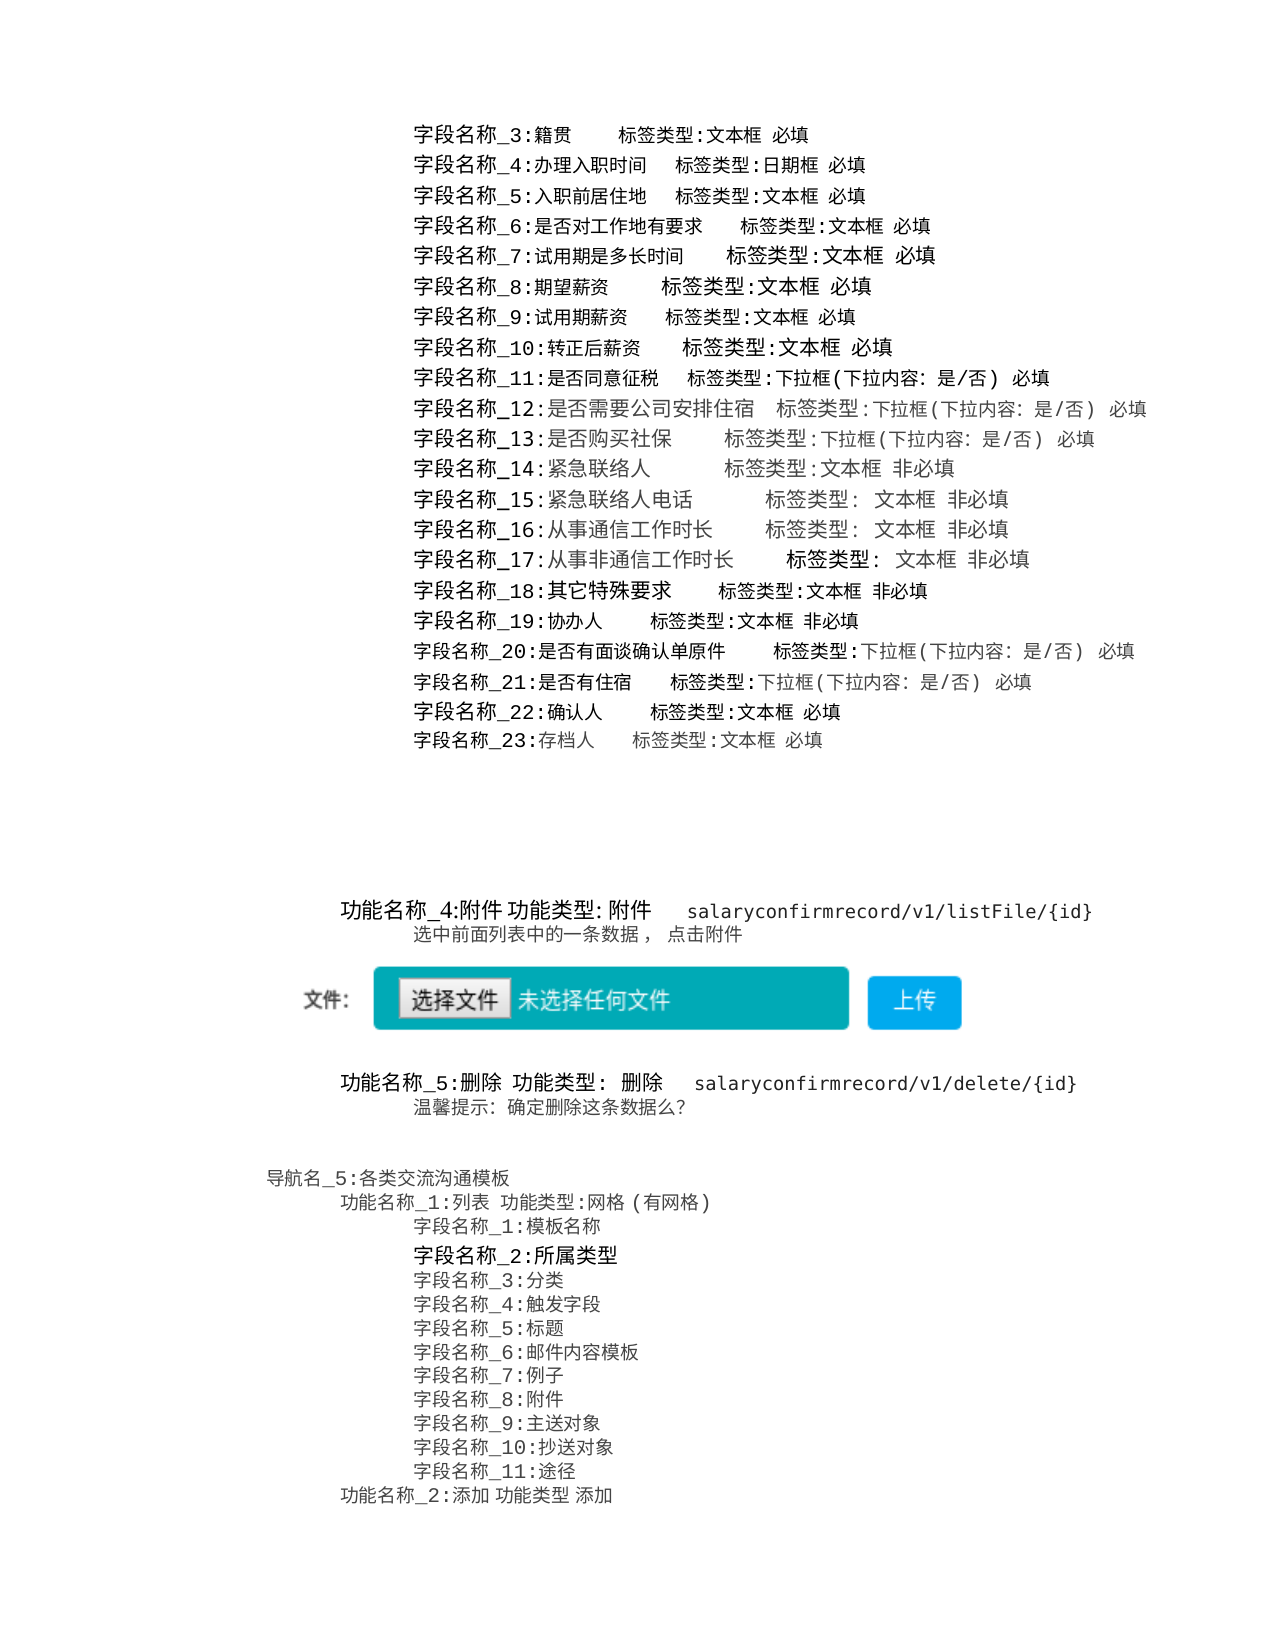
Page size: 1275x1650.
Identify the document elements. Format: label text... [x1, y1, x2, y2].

text 字段名称_11:途径 [118, 1461, 1157, 1484]
text 字段名称_20:是否有面谈确认单原件 标签类型:下拉框(下拉内容：是/否) 必填 [118, 635, 1157, 665]
text 字段名称_3:籍贯 标签类型:文本框 必填 [118, 118, 1157, 148]
text 字段名称_9:试用期薪资 标签类型:文本框 必填 [118, 301, 1157, 331]
text 字段名称_8:附件 [118, 1389, 1157, 1413]
text 字段名称_19:协办人 标签类型:文本框 非必填 [118, 604, 1157, 635]
text 功能名称_2:添加 功能类型 添加 [118, 1484, 1157, 1508]
text 字段名称_5:标题 [118, 1318, 1157, 1341]
text 字段名称_4:触发字段 [118, 1294, 1157, 1318]
text 字段名称_16:从事通信工作时长 标签类型: 文本框 非必填 [118, 513, 1157, 543]
text 字段名称_12:是否需要公司安排住宿 标签类型:下拉框(下拉内容：是/否) 必填 [118, 392, 1157, 422]
text 字段名称_22:确认人 标签类型:文本框 必填 [118, 696, 1157, 726]
text 字段名称_21:是否有住宿 标签类型:下拉框(下拉内容：是/否) 必填 [118, 665, 1157, 696]
text 字段名称_3:分类 [118, 1270, 1157, 1294]
text 字段名称_9:主送对象 [118, 1413, 1157, 1437]
text 字段名称_7:例子 [118, 1365, 1157, 1389]
text 字段名称_10:转正后薪资 标签类型:文本框 必填 [118, 331, 1157, 361]
text 字段名称_17:从事非通信工作时长 标签类型: 文本框 非必填 [118, 543, 1157, 574]
text 字段名称_6:是否对工作地有要求 标签类型:文本框 必填 [118, 209, 1157, 240]
text 字段名称_11:是否同意征税 标签类型:下拉框(下拉内容：是/否) 必填 [118, 361, 1157, 392]
text 导航名_5:各类交流沟通模板 [118, 1168, 1157, 1192]
text 字段名称_4:办理入职时间 标签类型:日期框 必填 [118, 148, 1157, 179]
text 字段名称_23:存档人 标签类型:文本框 必填 [118, 726, 1157, 754]
text 功能名称_1:列表 功能类型:网格 (有网格) [118, 1192, 1157, 1216]
text 字段名称_7:试用期是多长时间 标签类型:文本框 必填 [118, 240, 1157, 270]
text 字段名称_1:模板名称 [118, 1216, 1157, 1239]
text 字段名称_2:所属类型 [118, 1239, 1157, 1270]
text 功能名称_4:附件 功能类型: 附件 salaryconfirmrecord/v1/listFile/{id} [118, 893, 1157, 924]
text 选中前面列表中的一条数据 ， 点击附件 [118, 924, 1157, 948]
text 字段名称_5:入职前居住地 标签类型:文本框 必填 [118, 179, 1157, 209]
text 字段名称_8:期望薪资 标签类型:文本框 必填 [118, 270, 1157, 301]
text 字段名称_10:抄送对象 [118, 1437, 1157, 1461]
text 字段名称_18:其它特殊要求 标签类型:文本框 非必填 [118, 574, 1157, 604]
text 温馨提示：确定删除这条数据么？ [118, 1097, 1157, 1121]
text 字段名称_14:紧急联络人 标签类型:文本框 非必填 [118, 453, 1157, 483]
text 字段名称_6:邮件内容模板 [118, 1341, 1157, 1365]
text 字段名称_13:是否购买社保 标签类型:下拉框(下拉内容：是/否) 必填 [118, 422, 1157, 453]
text 字段名称_15:紧急联络人电话 标签类型: 文本框 非必填 [118, 483, 1157, 513]
picture [263, 948, 1012, 1049]
text 功能名称_5:删除 功能类型: 删除 salaryconfirmrecord/v1/delete/{id} [118, 1043, 1157, 1097]
